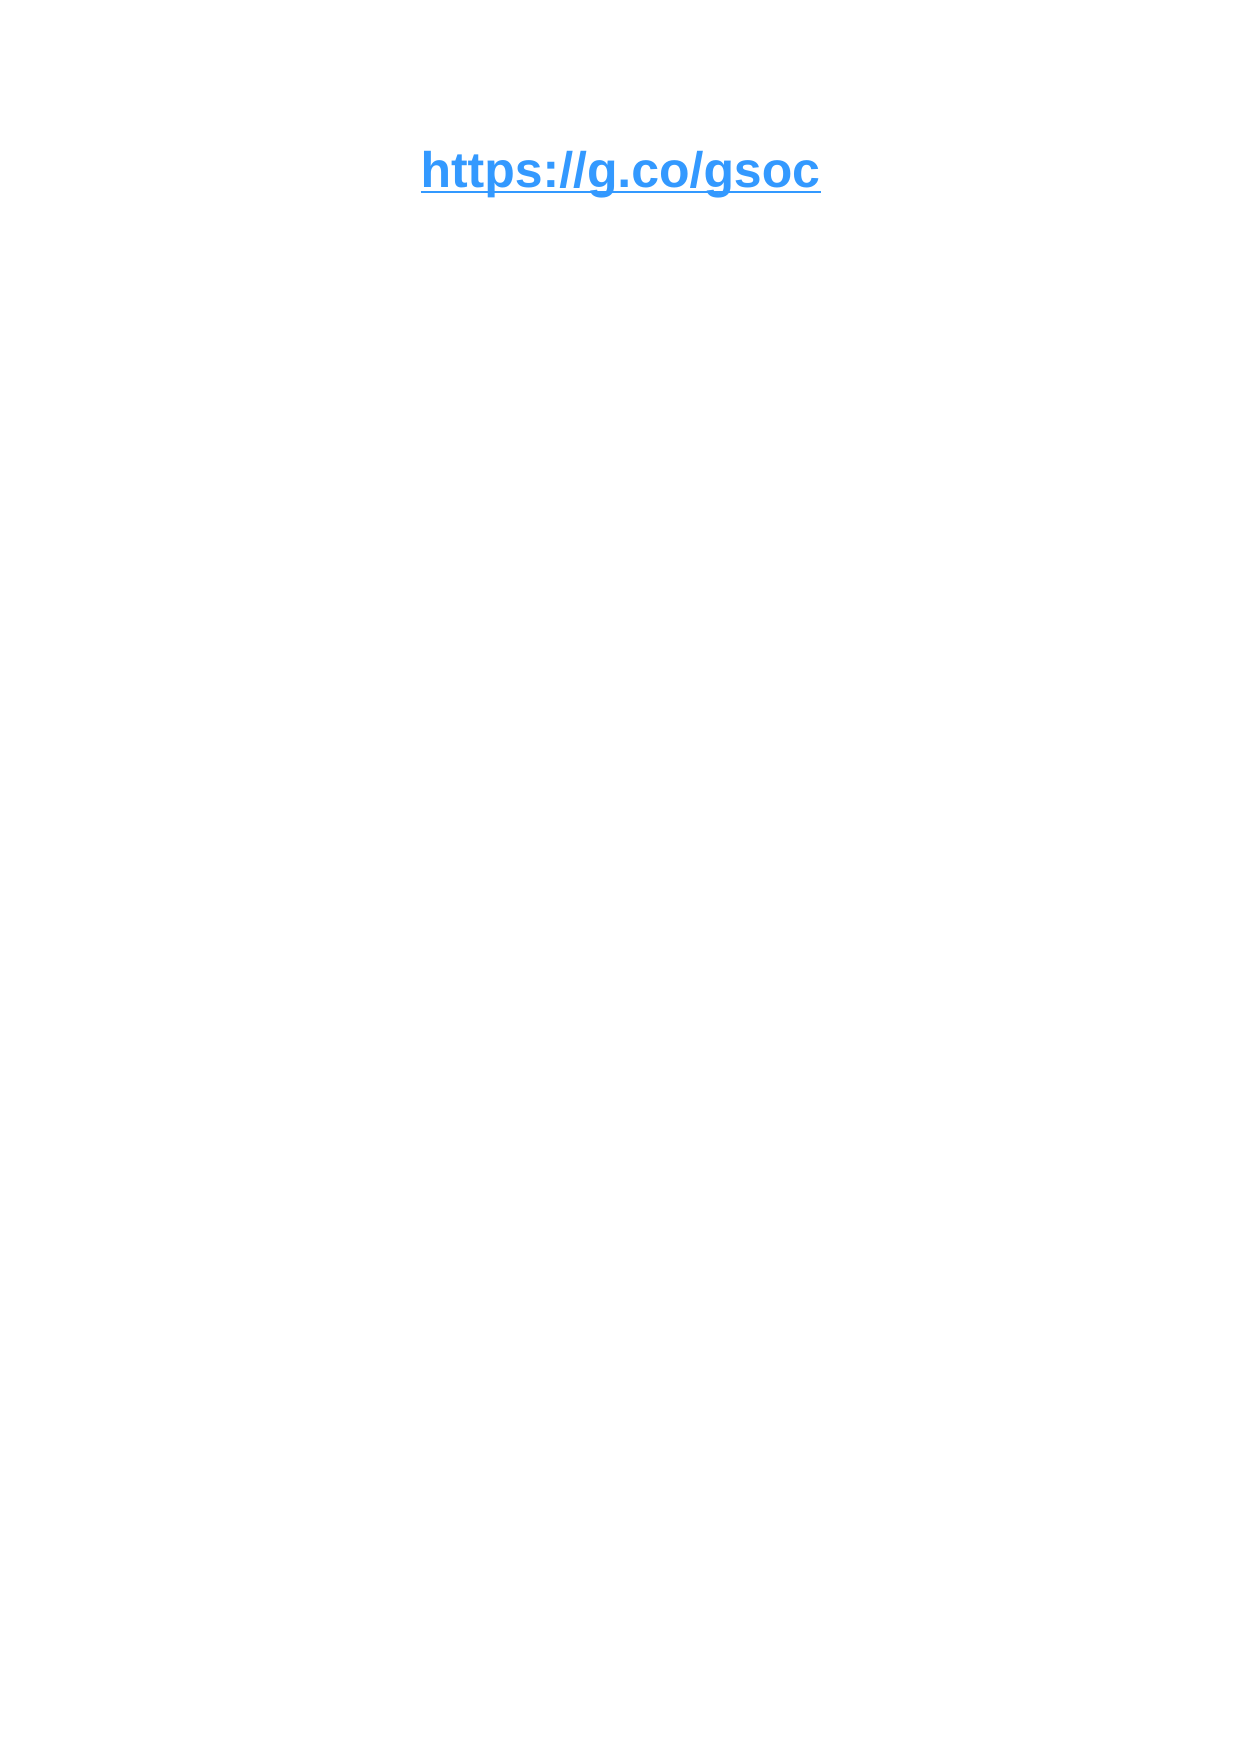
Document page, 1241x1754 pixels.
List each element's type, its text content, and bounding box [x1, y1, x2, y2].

text https://g.co/gsoc [112, 144, 1128, 199]
